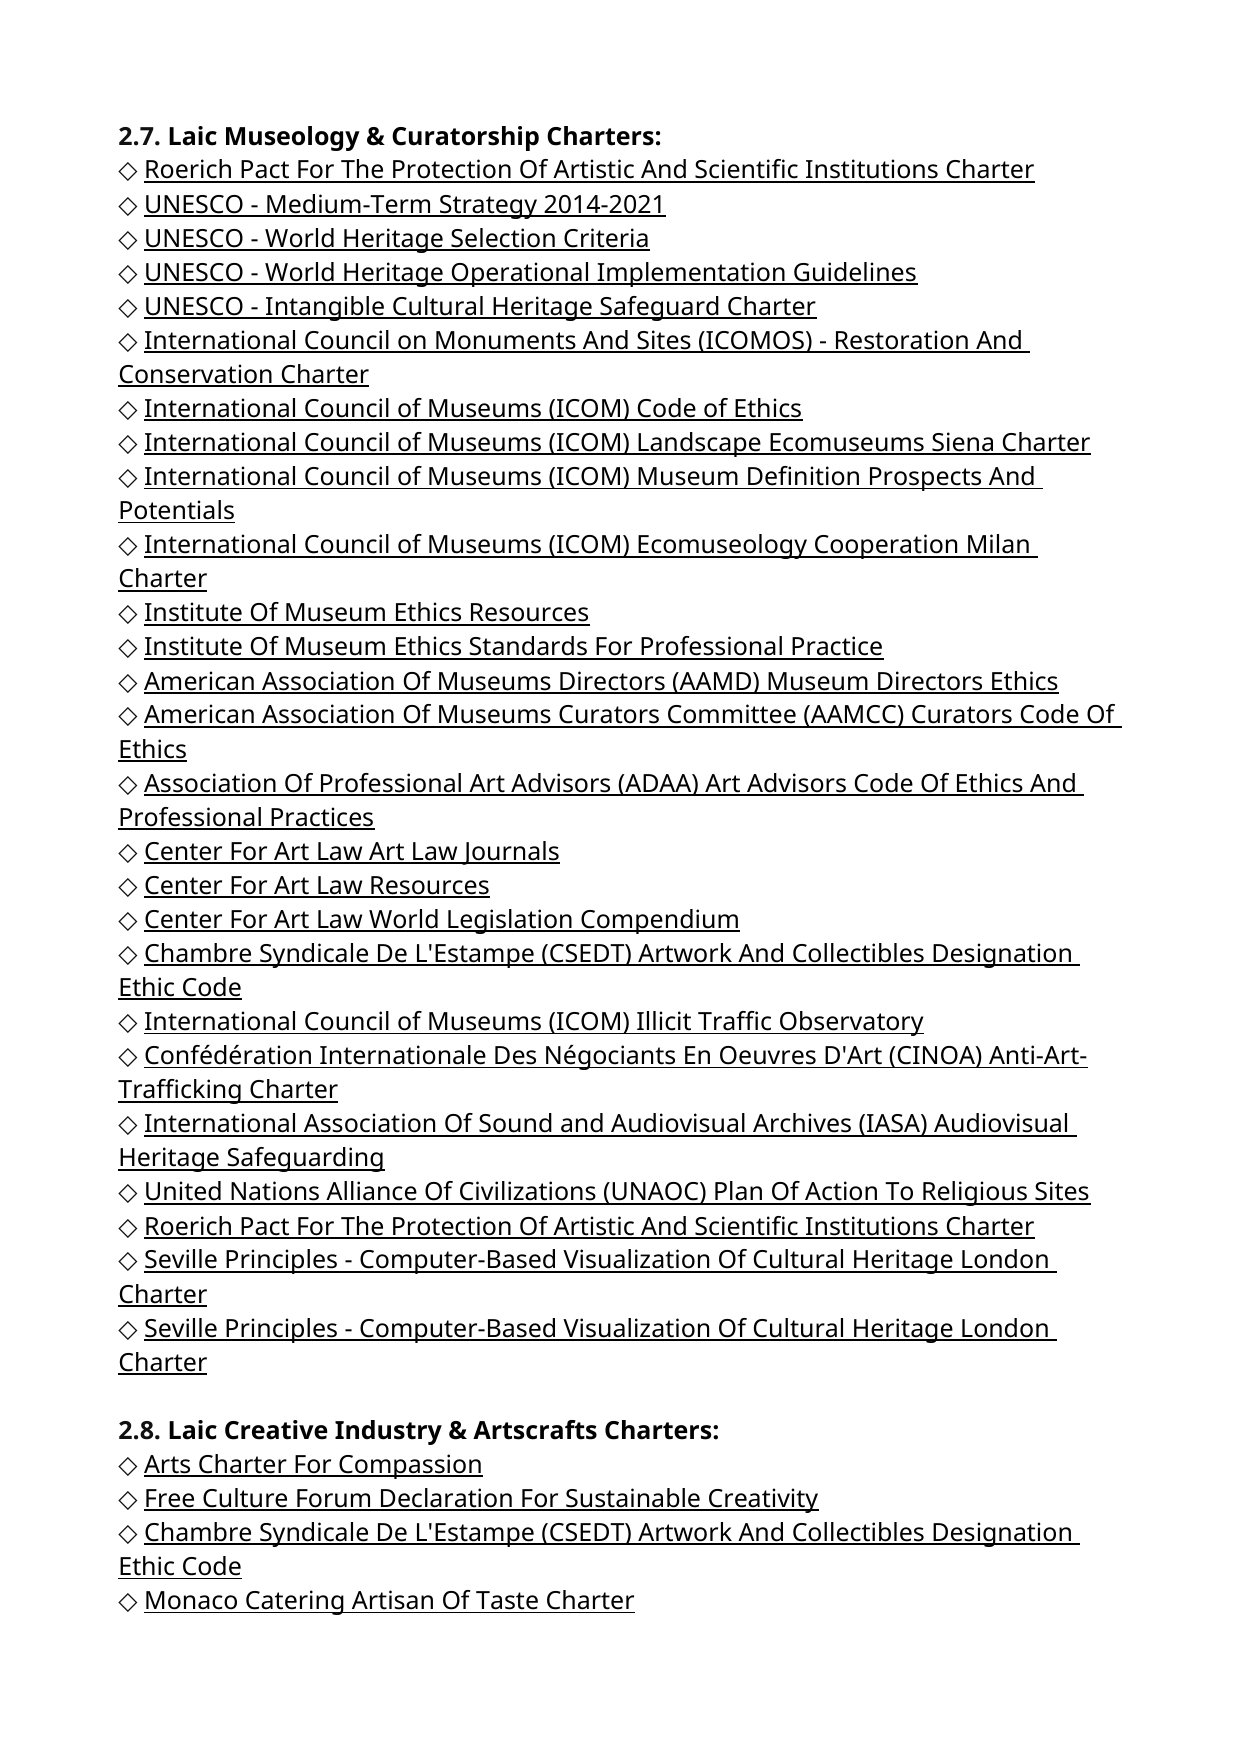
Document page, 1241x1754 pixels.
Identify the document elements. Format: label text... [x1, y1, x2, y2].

text ◇ Association Of Professional Art Advisors (ADAA) Art Advisors Code Of Ethics And Professional Practices [118, 765, 1122, 833]
text ◇ International Council of Museums (ICOM) Illicit Traffic Observatory [118, 1004, 1122, 1038]
text ◇ Chambre Syndicale De L'Estampe (CSEDT) Artwork And Collectibles Designation Ethic Code [118, 936, 1122, 1004]
text ◇ Center For Art Law World Legislation Compendium [118, 902, 1122, 936]
text ◇ Roerich Pact For The Protection Of Artistic And Scientific Institutions Charter [118, 1208, 1122, 1242]
text ◇ Monaco Catering Artisan Of Taste Charter [118, 1583, 1122, 1617]
text 2.8. Laic Creative Industry & Artscrafts Charters: [118, 1412, 1122, 1447]
text ◇ American Association Of Museums Curators Committee (AAMCC) Curators Code Of Ethics [118, 697, 1122, 765]
text ◇ International Council of Museums (ICOM) Ecomuseology Cooperation Milan Charter [118, 527, 1122, 595]
text ◇ UNESCO - World Heritage Selection Criteria [118, 220, 1122, 254]
text ◇ Seville Principles - Computer-Based Visualization Of Cultural Heritage London Charter [118, 1310, 1122, 1378]
text ◇ Confédération Internationale Des Négociants En Oeuvres D'Art (CINOA) Anti-Art-Trafficking Charter [118, 1038, 1122, 1106]
text ◇ International Council on Monuments And Sites (ICOMOS) - Restoration And Conservation Charter [118, 322, 1122, 391]
text ◇ International Council of Museums (ICOM) Museum Definition Prospects And Potentials [118, 459, 1122, 527]
text ◇ Institute Of Museum Ethics Resources [118, 595, 1122, 629]
text ◇ American Association Of Museums Directors (AAMD) Museum Directors Ethics [118, 663, 1122, 697]
text ◇ International Council of Museums (ICOM) Landscape Ecomuseums Siena Charter [118, 425, 1122, 459]
text ◇ Center For Art Law Resources [118, 867, 1122, 902]
text ◇ Chambre Syndicale De L'Estampe (CSEDT) Artwork And Collectibles Designation Ethic Code [118, 1515, 1122, 1583]
text ◇ Free Culture Forum Declaration For Sustainable Creativity [118, 1481, 1122, 1515]
text ◇ Seville Principles - Computer-Based Visualization Of Cultural Heritage London Charter [118, 1242, 1122, 1310]
text ◇ International Association Of Sound and Audiovisual Archives (IASA) Audiovisual Heritage Safeguarding [118, 1106, 1122, 1174]
text ◇ International Council of Museums (ICOM) Code of Ethics [118, 391, 1122, 425]
text 2.7. Laic Museology & Curatorship Charters: [118, 118, 1122, 152]
text ◇ UNESCO - Medium-Term Strategy 2014-2021 [118, 186, 1122, 220]
text ◇ Center For Art Law Art Law Journals [118, 833, 1122, 867]
text ◇ UNESCO - World Heritage Operational Implementation Guidelines [118, 254, 1122, 288]
text ◇ Roerich Pact For The Protection Of Artistic And Scientific Institutions Charter [118, 152, 1122, 186]
text ◇ UNESCO - Intangible Cultural Heritage Safeguard Charter [118, 288, 1122, 322]
text ◇ United Nations Alliance Of Civilizations (UNAOC) Plan Of Action To Religious Sites [118, 1174, 1122, 1208]
text ◇ Institute Of Museum Ethics Standards For Professional Practice [118, 629, 1122, 663]
text ◇ Arts Charter For Compassion [118, 1447, 1122, 1481]
